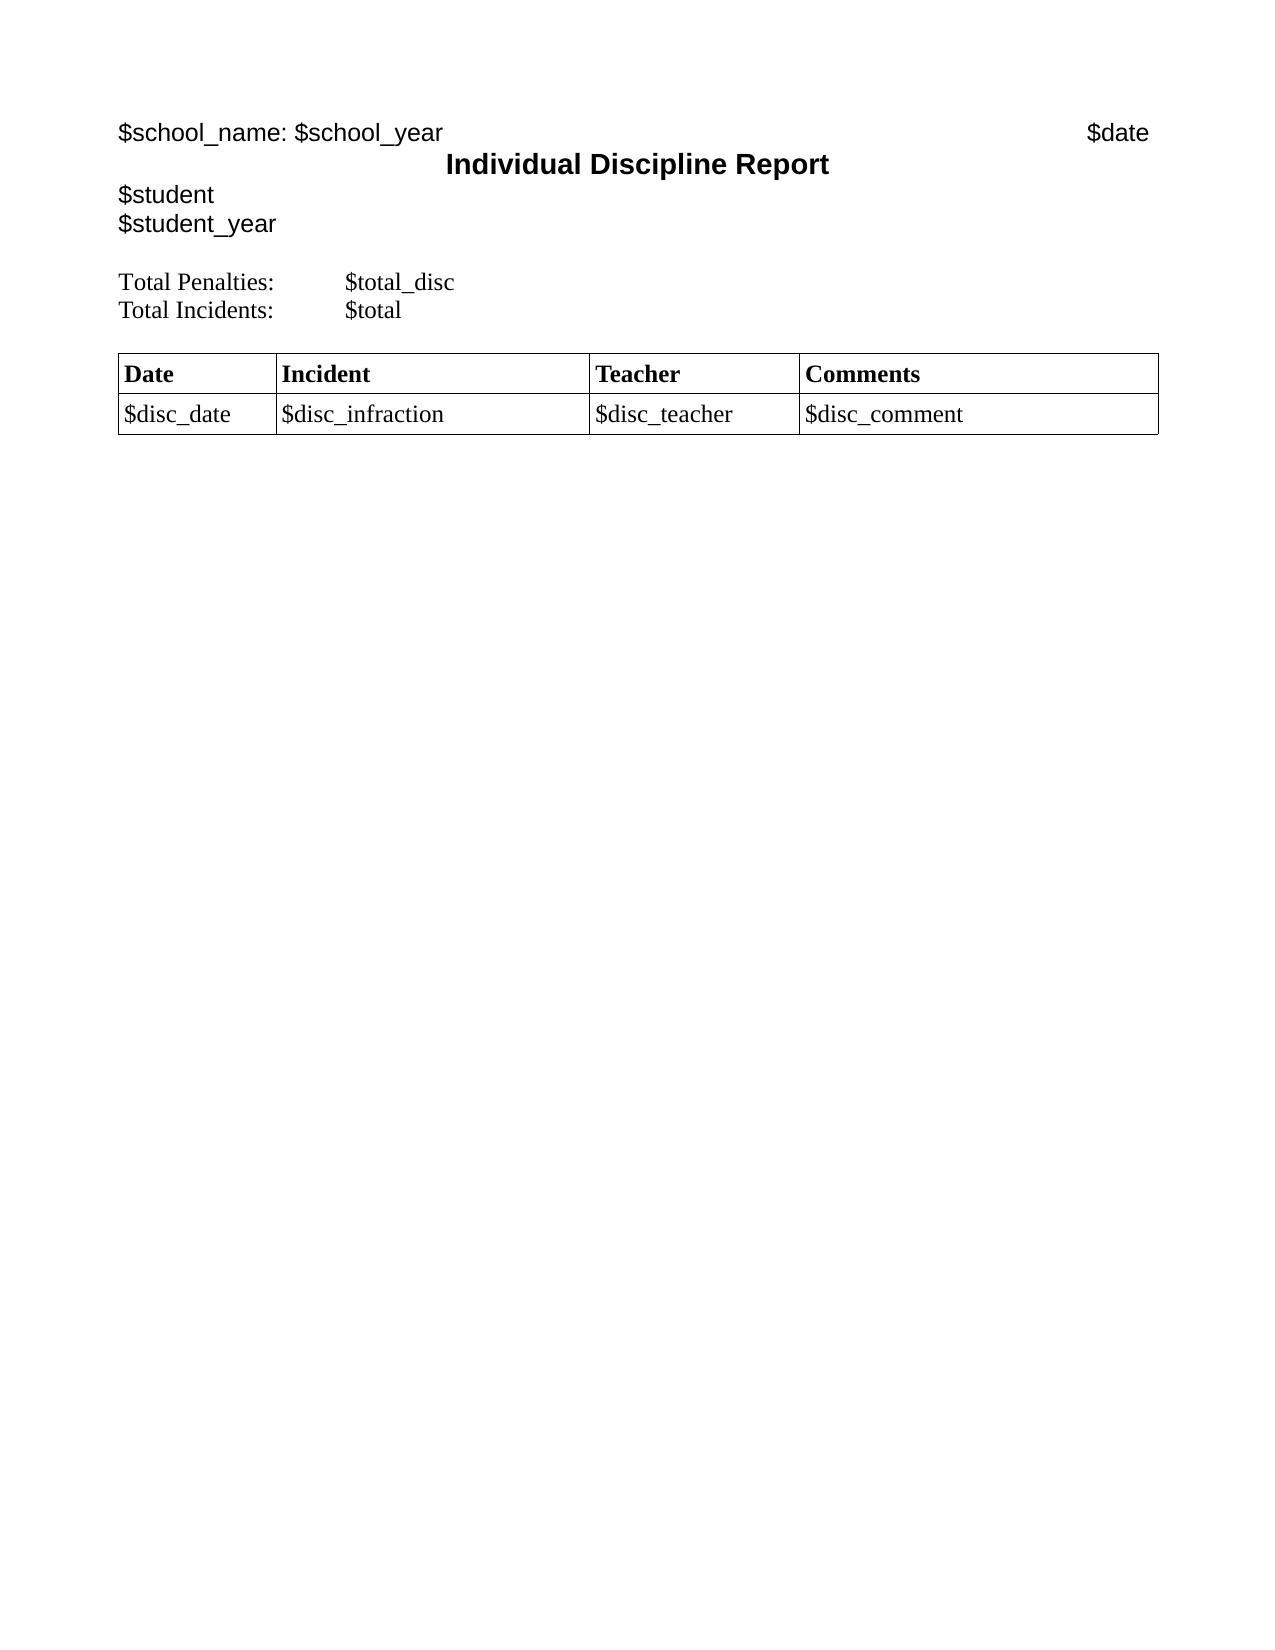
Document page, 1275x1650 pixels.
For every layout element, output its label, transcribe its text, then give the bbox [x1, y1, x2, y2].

table_header Incident [277, 354, 589, 393]
text Individual Discipline Report [118, 147, 1157, 180]
table_cell $disc_comment [800, 394, 1158, 433]
table_header Teacher [590, 354, 799, 393]
table_header Date [119, 354, 276, 393]
table_cell $disc_infraction [277, 394, 589, 433]
table_cell $disc_teacher [590, 394, 799, 433]
text $student [118, 180, 1157, 209]
table_cell $disc_date [119, 394, 276, 433]
text $student_year [118, 209, 1157, 238]
text Total Penalties: $total_disc [118, 267, 1157, 295]
text Total Incidents: $total [118, 295, 1157, 324]
text $school_name: $school_year $date [118, 118, 1157, 147]
table_header Comments [800, 354, 1158, 393]
